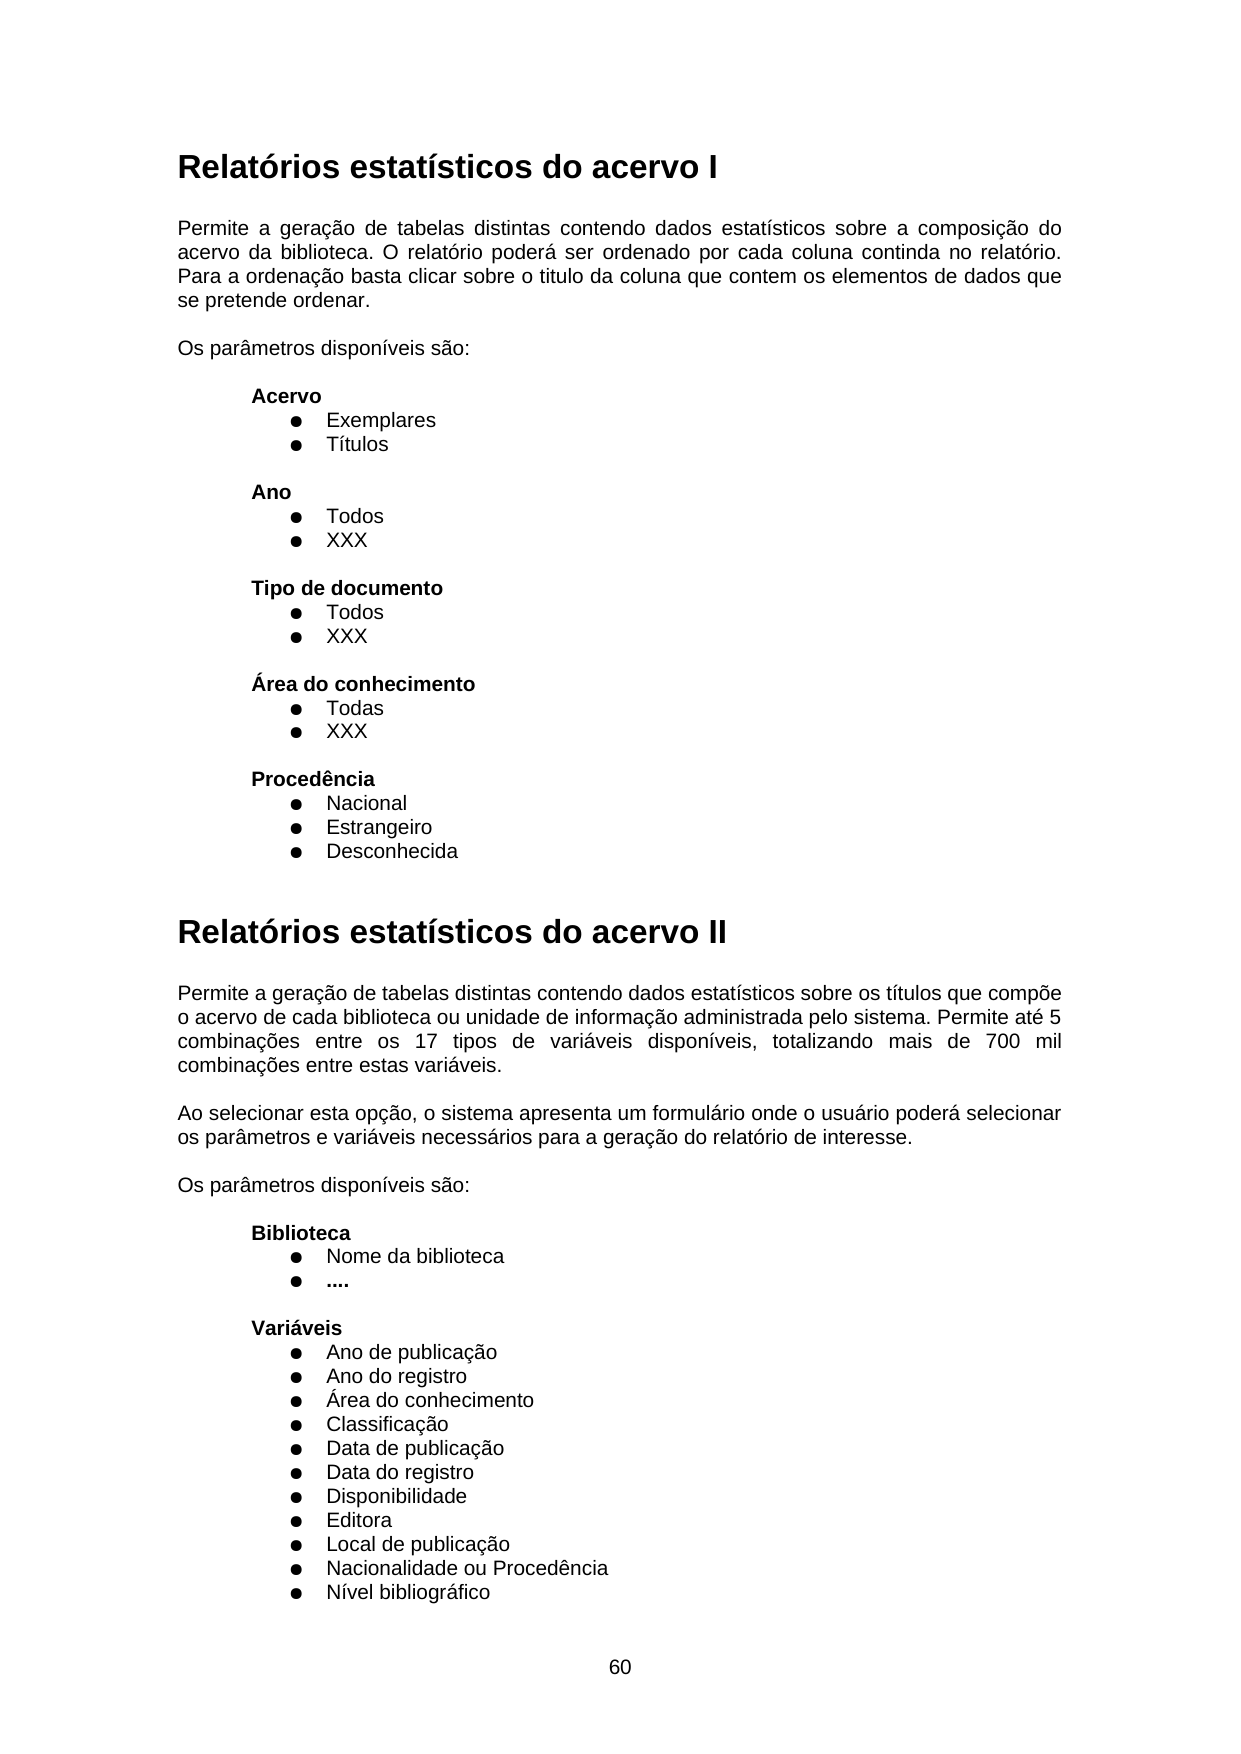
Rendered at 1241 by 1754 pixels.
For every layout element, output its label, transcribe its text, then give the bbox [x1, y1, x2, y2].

list Nome da biblioteca [288, 1244, 1063, 1268]
text Permite a geração de tabelas distintas contendo dados estatísticos sobre os títulos que compõe o acervo de cada biblioteca ou unidade de informação administrada pelo sistema. Permite até 5 combinações entre os 17 tipos de variáveis disponíveis, totalizando mais de 700 mil combinações entre estas variáveis. [177, 981, 1063, 1077]
list XXX [288, 528, 1063, 552]
list .... [288, 1268, 1063, 1292]
list Estrangeiro [288, 815, 1063, 839]
list Ano de publicação [288, 1340, 1063, 1364]
list Todas [288, 695, 1063, 719]
list Desconhecida [288, 839, 1063, 863]
subtitle Relatórios estatísticos do acervo II [177, 912, 1063, 951]
list Nacional [288, 791, 1063, 815]
list Disponibilidade [288, 1484, 1063, 1508]
text Permite a geração de tabelas distintas contendo dados estatísticos sobre a composição do acervo da biblioteca. O relatório poderá ser ordenado por cada coluna continda no relatório. Para a ordenação basta clicar sobre o titulo da coluna que contem os elementos de dados que se pretende ordenar. [177, 216, 1063, 312]
list Nacionalidade ou Procedência [288, 1556, 1063, 1580]
list Exemplares [288, 408, 1063, 432]
text Acervo [251, 384, 1063, 408]
list XXX [288, 719, 1063, 743]
subtitle Relatórios estatísticos do acervo I [177, 148, 1063, 186]
list XXX [288, 623, 1063, 647]
text Variáveis [251, 1316, 1063, 1340]
list Editora [288, 1508, 1063, 1532]
list Todos [288, 504, 1063, 528]
list Títulos [288, 432, 1063, 456]
list Local de publicação [288, 1532, 1063, 1556]
text Área do conhecimento [251, 671, 1063, 695]
text Os parâmetros disponíveis são: [177, 336, 1063, 360]
list Todos [288, 599, 1063, 623]
text Procedência [251, 767, 1063, 791]
list Área do conhecimento [288, 1388, 1063, 1412]
list Classificação [288, 1412, 1063, 1436]
text Ao selecionar esta opção, o sistema apresenta um formulário onde o usuário poderá selecionar os parâmetros e variáveis necessários para a geração do relatório de interesse. [177, 1101, 1063, 1148]
text Ano [251, 480, 1063, 504]
text Biblioteca [251, 1220, 1063, 1244]
text Os parâmetros disponíveis são: [177, 1172, 1063, 1196]
text Tipo de documento [251, 576, 1063, 599]
list Data de publicação [288, 1436, 1063, 1460]
list Nível bibliográfico [288, 1580, 1063, 1604]
list Ano do registro [288, 1364, 1063, 1388]
list Data do registro [288, 1460, 1063, 1484]
